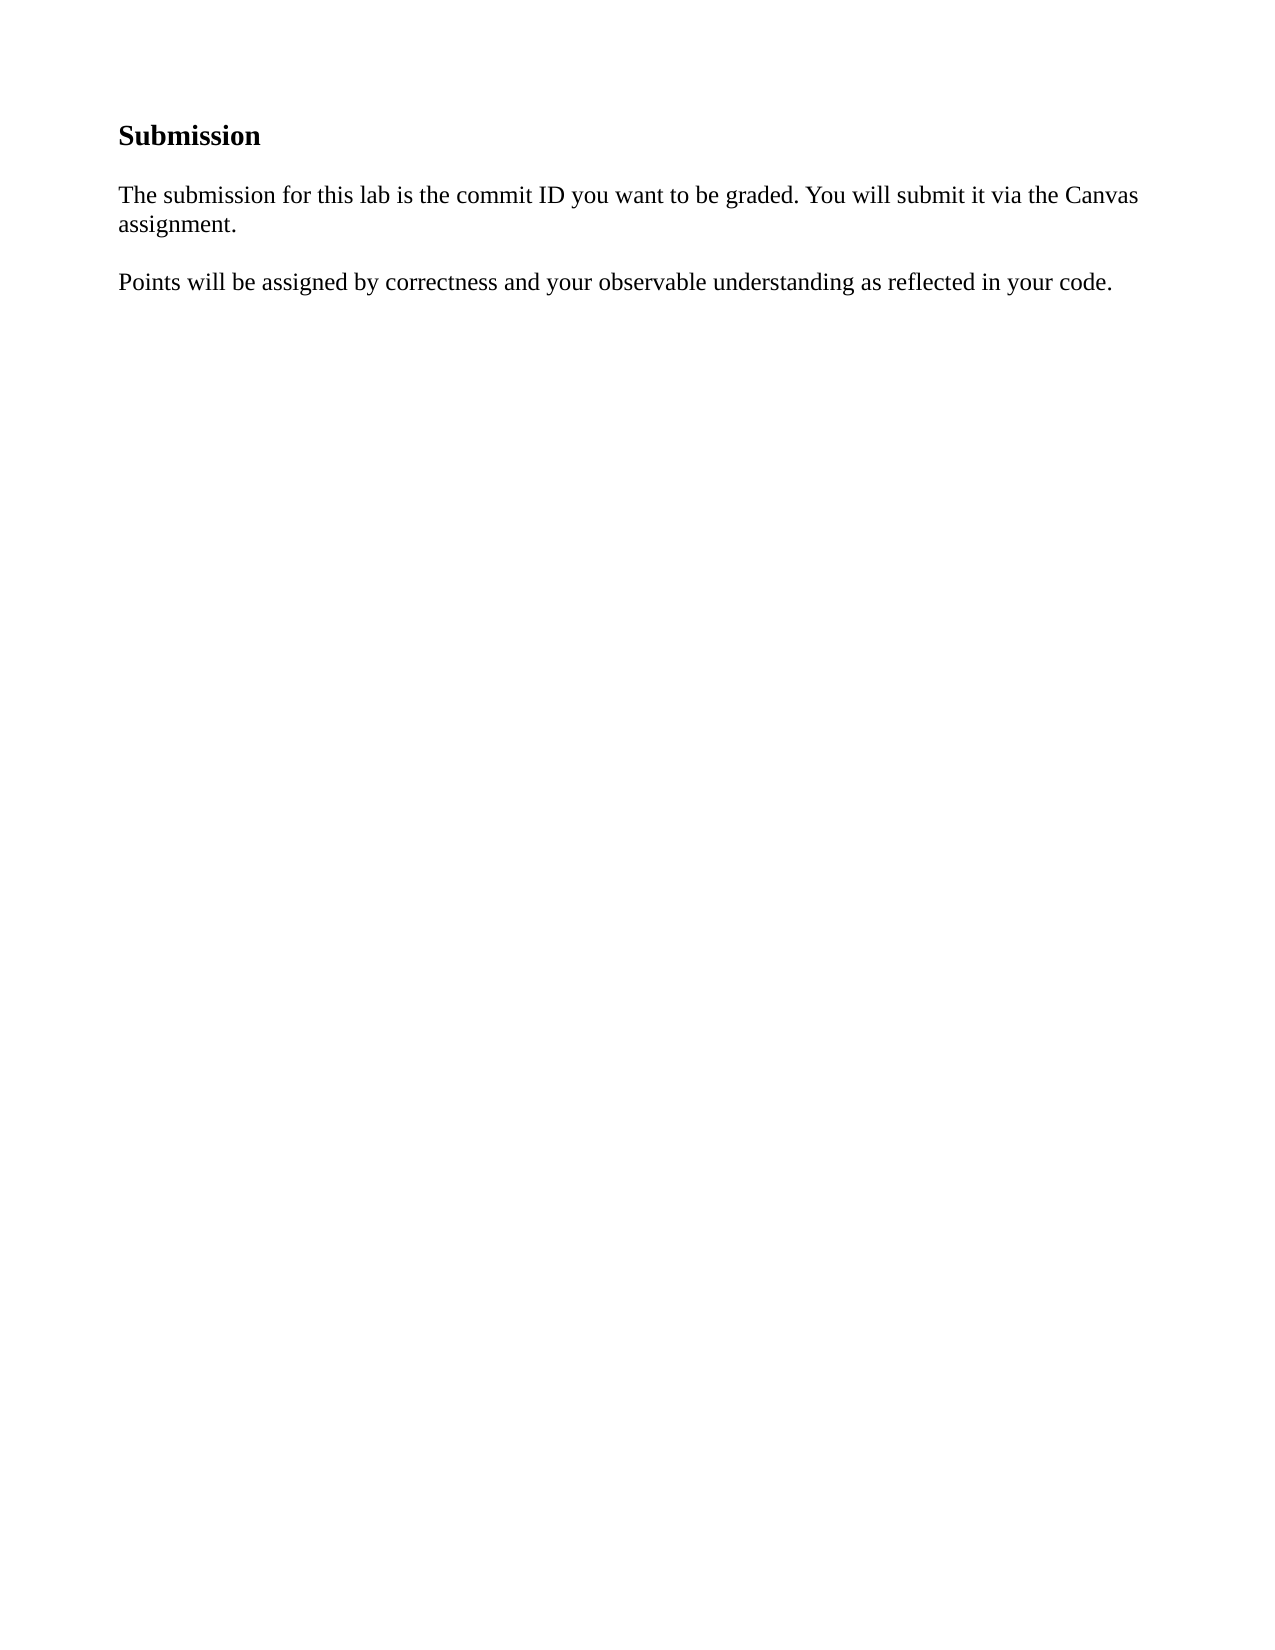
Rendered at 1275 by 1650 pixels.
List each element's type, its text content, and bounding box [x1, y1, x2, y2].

text Points will be assigned by correctness and your observable understanding as reflected in your code. [118, 267, 1157, 295]
text Submission [118, 118, 1157, 152]
text The submission for this lab is the commit ID you want to be graded. You will submit it via the Canvas assignment. [118, 180, 1157, 238]
